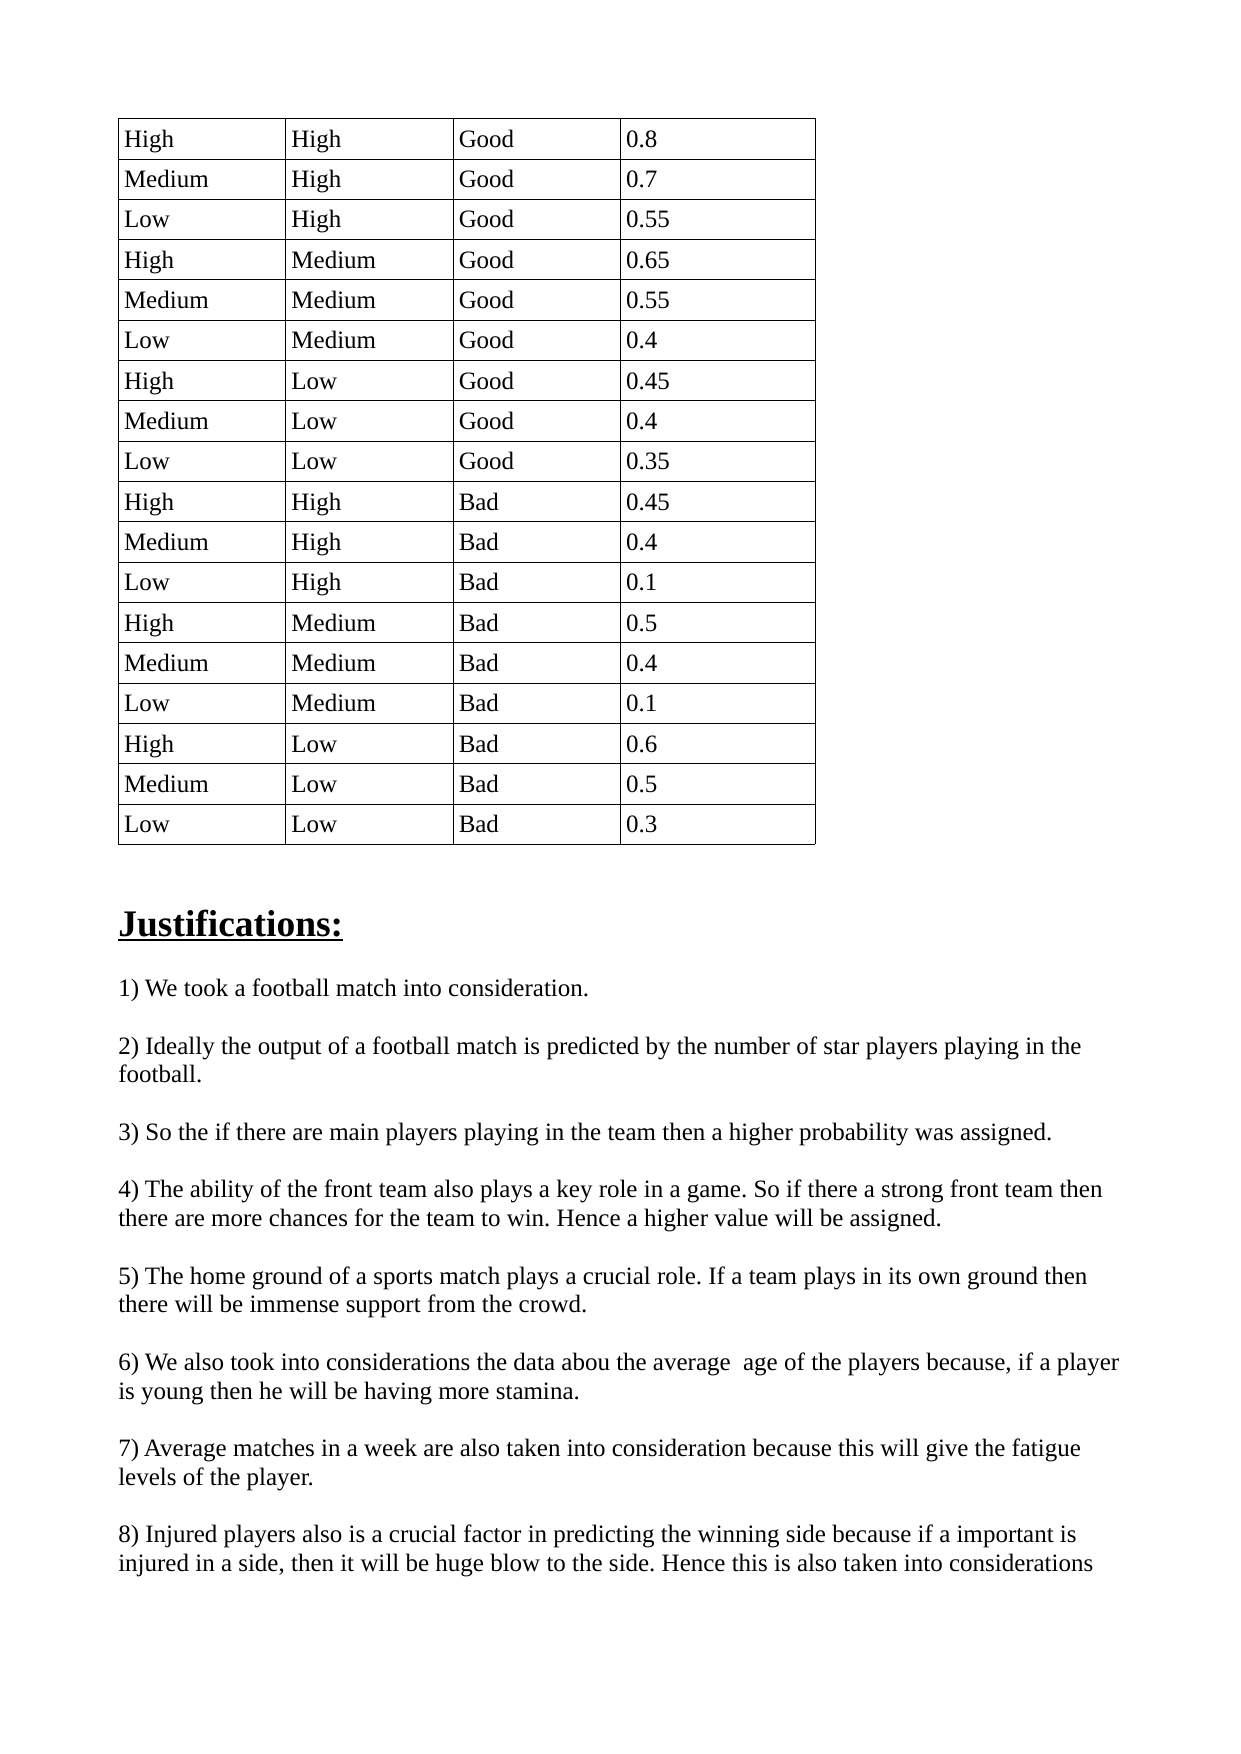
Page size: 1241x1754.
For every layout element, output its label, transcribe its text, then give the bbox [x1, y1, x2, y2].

table_cell High [119, 603, 285, 642]
table_cell Bad [454, 482, 620, 521]
table_cell 0.6 [621, 724, 815, 763]
table_cell Bad [454, 603, 620, 642]
table_cell 0.4 [621, 401, 815, 441]
table_cell Low [119, 684, 285, 723]
table_cell 0.45 [621, 361, 815, 400]
table_cell High [286, 200, 453, 239]
table_cell High [286, 482, 453, 521]
table_cell 0.65 [621, 240, 815, 279]
table_cell High [119, 361, 285, 400]
table_cell 0.5 [621, 603, 815, 642]
table_cell Low [119, 321, 285, 360]
table_cell Bad [454, 764, 620, 803]
table_cell 0.1 [621, 684, 815, 723]
table_cell Good [454, 321, 620, 360]
table_cell 0.7 [621, 160, 815, 199]
text 6) We also took into considerations the data abou the average age of the players because, if a player is young then he will be having more stamina. [118, 1347, 1122, 1404]
table_cell Medium [286, 684, 453, 723]
table_cell Low [286, 805, 453, 844]
text 1) We took a football match into consideration. [118, 973, 1122, 1002]
table_cell Bad [454, 643, 620, 682]
table_cell Medium [286, 240, 453, 279]
table_cell High [119, 724, 285, 763]
table_cell High [286, 160, 453, 199]
table_cell 0.1 [621, 563, 815, 602]
table_cell Good [454, 401, 620, 441]
table_cell Low [286, 401, 453, 441]
text 5) The home ground of a sports match plays a crucial role. If a team plays in its own ground then there will be immense support from the crowd. [118, 1261, 1122, 1318]
table_cell Bad [454, 724, 620, 763]
table_cell Low [286, 361, 453, 400]
table_cell 0.55 [621, 280, 815, 320]
table_cell Low [119, 442, 285, 481]
table_cell Low [286, 764, 453, 803]
table_cell Medium [286, 603, 453, 642]
table_cell 0.35 [621, 442, 815, 481]
table_cell 0.3 [621, 805, 815, 844]
text Justifications: [118, 901, 1122, 944]
table_cell Medium [119, 160, 285, 199]
table_cell Medium [286, 280, 453, 320]
table_cell Low [119, 200, 285, 239]
table_cell High [119, 482, 285, 521]
table_cell High [119, 240, 285, 279]
text 7) Average matches in a week are also taken into consideration because this will give the fatigue levels of the player. [118, 1433, 1122, 1491]
table_cell Medium [119, 764, 285, 803]
table_cell 0.45 [621, 482, 815, 521]
text 2) Ideally the output of a football match is predicted by the number of star players playing in the football. [118, 1031, 1122, 1088]
table_cell Good [454, 442, 620, 481]
table_cell Medium [286, 321, 453, 360]
table_cell 0.4 [621, 522, 815, 562]
table_cell Low [286, 442, 453, 481]
table_cell Good [454, 280, 620, 320]
table_cell Medium [119, 522, 285, 562]
table_cell Good [454, 160, 620, 199]
table_cell Bad [454, 522, 620, 562]
table_cell Good [454, 361, 620, 400]
table_cell Low [286, 724, 453, 763]
text 3) So the if there are main players playing in the team then a higher probability was assigned. [118, 1117, 1122, 1146]
table_cell Bad [454, 805, 620, 844]
table_cell Good [454, 200, 620, 239]
table_cell 0.55 [621, 200, 815, 239]
table_cell Bad [454, 563, 620, 602]
table_cell Medium [119, 401, 285, 441]
table_cell Low [119, 563, 285, 602]
table_cell 0.4 [621, 643, 815, 682]
text 8) Injured players also is a crucial factor in predicting the winning side because if a important is injured in a side, then it will be huge blow to the side. Hence this is also taken into considerations [118, 1519, 1122, 1577]
table_cell High [119, 119, 285, 158]
table_cell 0.5 [621, 764, 815, 803]
table_cell High [286, 522, 453, 562]
table_cell Bad [454, 684, 620, 723]
table_cell 0.8 [621, 119, 815, 158]
table_cell Medium [286, 643, 453, 682]
table_cell High [286, 563, 453, 602]
table_cell Good [454, 119, 620, 158]
table_cell 0.4 [621, 321, 815, 360]
text 4) The ability of the front team also plays a key role in a game. So if there a strong front team then there are more chances for the team to win. Hence a higher value will be assigned. [118, 1174, 1122, 1232]
table_cell Low [119, 805, 285, 844]
table_cell High [286, 119, 453, 158]
table_cell Medium [119, 280, 285, 320]
table_cell Medium [119, 643, 285, 682]
table_cell Good [454, 240, 620, 279]
